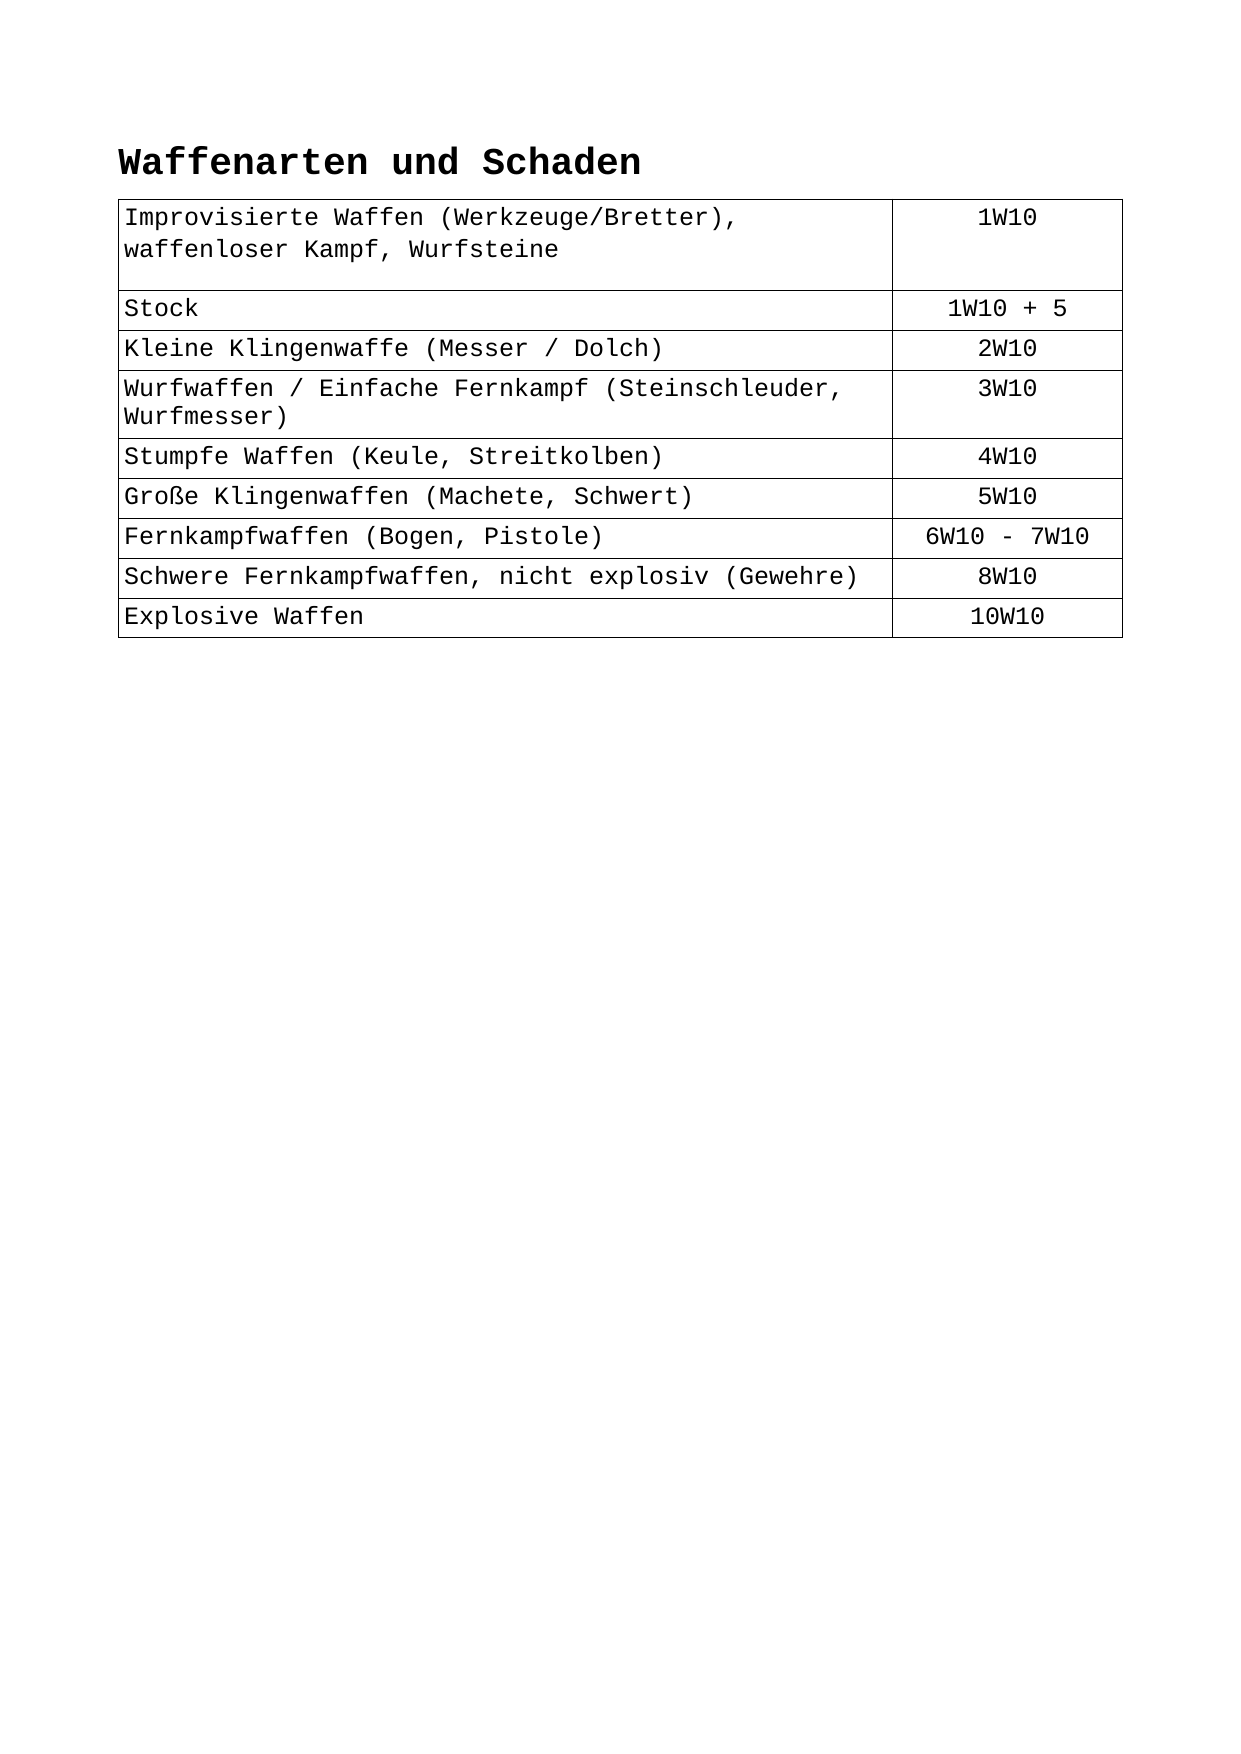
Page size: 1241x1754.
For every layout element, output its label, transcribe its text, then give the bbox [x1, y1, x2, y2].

table_cell 5W10 [893, 479, 1122, 518]
table_cell 3W10 [893, 371, 1122, 438]
table_cell 2W10 [893, 331, 1122, 369]
table_cell 10W10 [893, 599, 1122, 637]
table_cell 6W10 - 7W10 [893, 519, 1122, 557]
table_cell Stock [119, 291, 892, 330]
table_cell Kleine Klingenwaffe (Messer / Dolch) [119, 331, 892, 369]
table_cell 8W10 [893, 559, 1122, 597]
table_header Improvisierte Waffen (Werkzeuge/Bretter), waffenloser Kampf, Wurfsteine [119, 200, 892, 290]
table_cell Explosive Waffen [119, 599, 892, 637]
table_cell Fernkampfwaffen (Bogen, Pistole) [119, 519, 892, 557]
table_header 1W10 [893, 200, 1122, 290]
table_cell 4W10 [893, 439, 1122, 478]
table_cell Stumpfe Waffen (Keule, Streitkolben) [119, 439, 892, 478]
subtitle Waffenarten und Schaden [118, 143, 1122, 186]
table_cell Wurfwaffen / Einfache Fernkampf (Steinschleuder, Wurfmesser) [119, 371, 892, 438]
table_cell Große Klingenwaffen (Machete, Schwert) [119, 479, 892, 518]
table_cell Schwere Fernkampfwaffen, nicht explosiv (Gewehre) [119, 559, 892, 597]
table_cell 1W10 + 5 [893, 291, 1122, 330]
